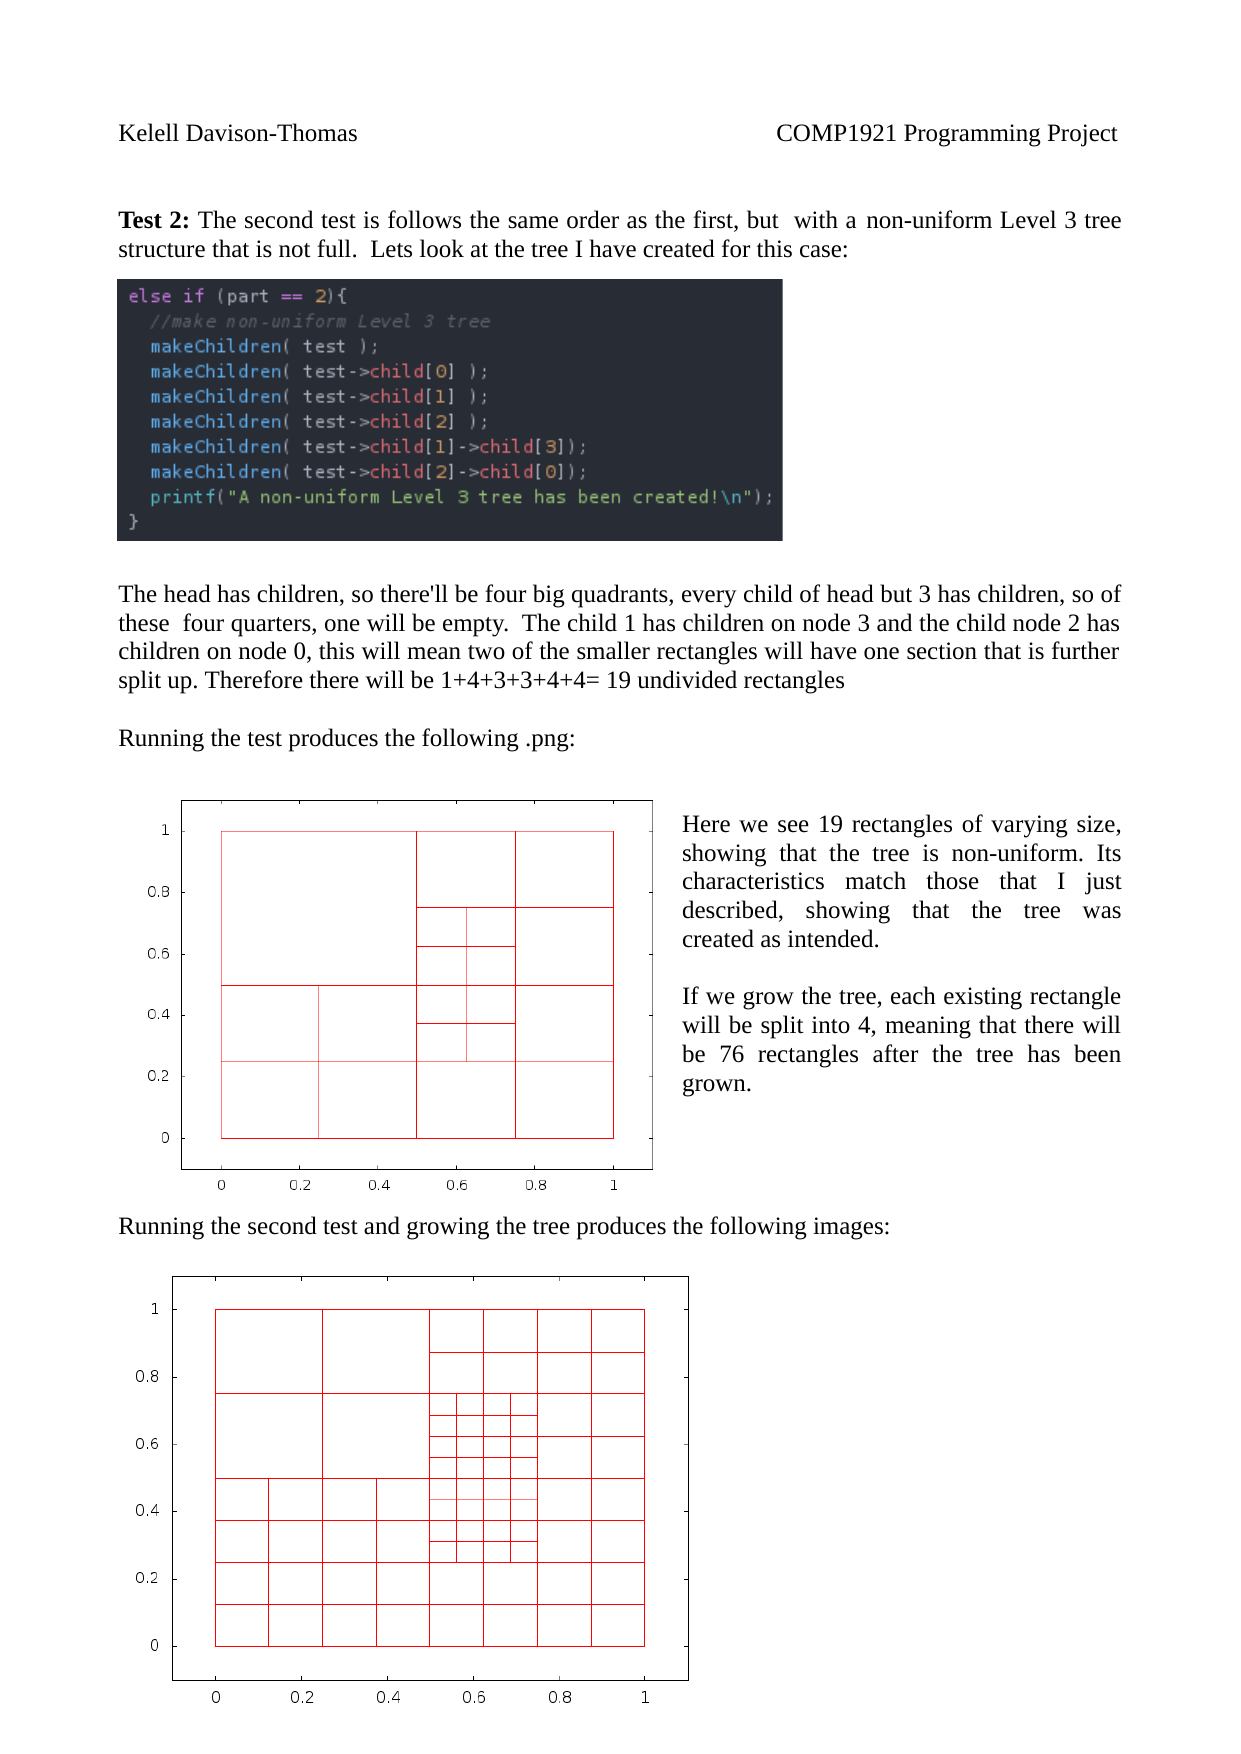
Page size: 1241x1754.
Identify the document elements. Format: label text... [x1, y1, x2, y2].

picture [117, 279, 783, 541]
picture [103, 1254, 720, 1717]
text The head has children, so there'll be four big quadrants, every child of head but 3 has children, so of these four quarters, one will be empty. The child 1 has children on node 3 and the child node 2 has children on node 0, this will mean two of the smaller rectangles will have one section that is further split up. Therefore there will be 1+4+3+3+4+4= 19 undivided rectangles [118, 579, 1122, 694]
text If we grow the tree, each existing rectangle will be split into 4, meaning that there will be 76 rectangles after the tree has been grown. [682, 981, 1122, 1096]
picture [118, 780, 682, 1203]
text Running the test produces the following .png: [118, 723, 1122, 751]
text Here we see 19 rectangles of varying size, showing that the tree is non-uniform. Its characteristics match those that I just described, showing that the tree was created as intended. [682, 809, 1122, 953]
text Test 2: The second test is follows the same order as the first, but with a non-uniform Level 3 tree structure that is not full. Lets look at the tree I have created for this case: [118, 205, 1122, 263]
text Running the second test and growing the tree produces the following images: [118, 1211, 1122, 1240]
